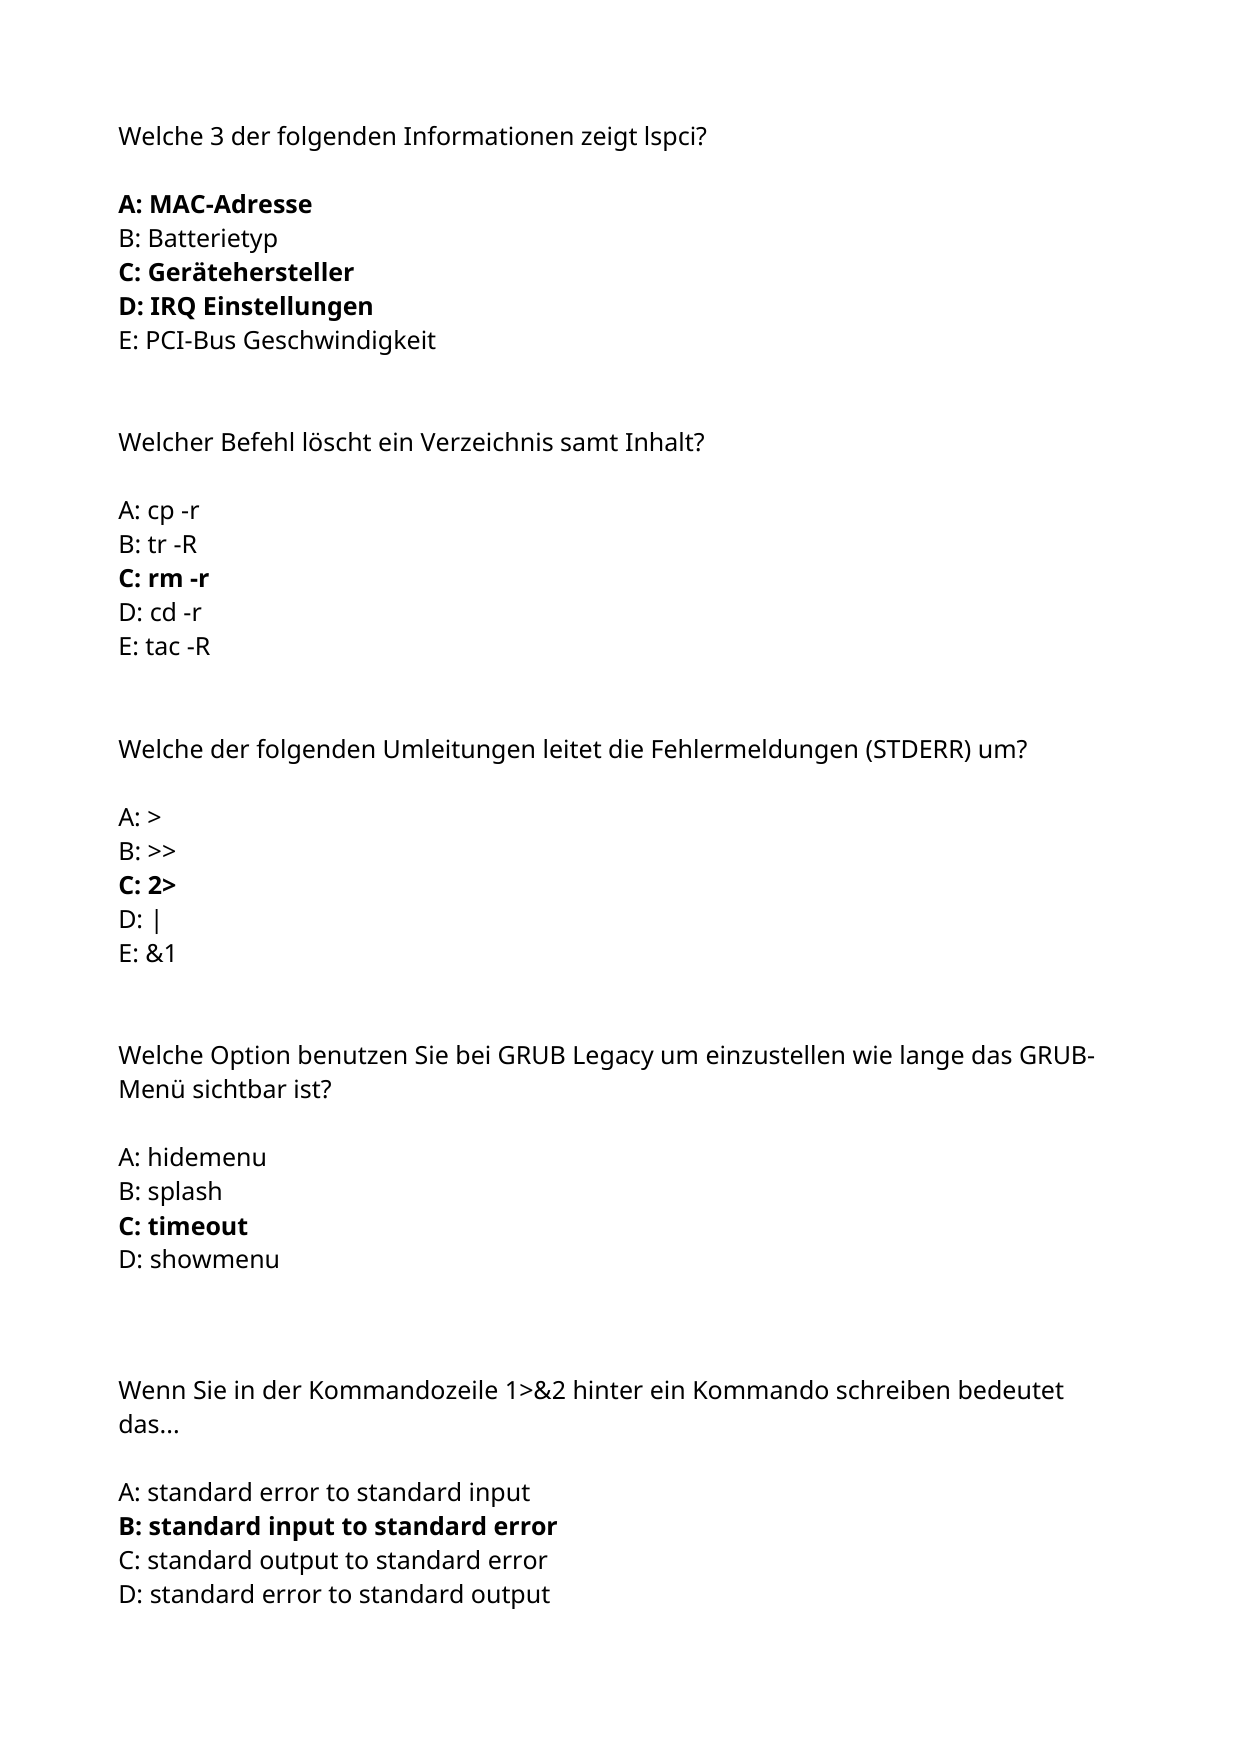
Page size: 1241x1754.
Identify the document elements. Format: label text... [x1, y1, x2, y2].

text Welcher Befehl löscht ein Verzeichnis samt Inhalt? A: cp -r B: tr -R C: rm -r D: cd -r E: tac -R [118, 357, 1122, 663]
text Welche Option benutzen Sie bei GRUB Legacy um einzustellen wie lange das GRUB-Menü sichtbar ist? A: hidemenu B: splash C: timeout D: showmenu [118, 970, 1122, 1276]
text Welche 3 der folgenden Informationen zeigt lspci? A: MAC-Adresse B: Batterietyp C: Gerätehersteller D: IRQ Einstellungen E: PCI-Bus Geschwindigkeit [118, 118, 1122, 357]
text Wenn Sie in der Kommandozeile 1>&2 hinter ein Kommando schreiben bedeutet das... A: standard error to standard input B: standard input to standard error C: standard output to standard error D: standard error to standard output [118, 1372, 1122, 1611]
text Welche der folgenden Umleitungen leitet die Fehlermeldungen (STDERR) um? A: > B: >> C: 2> D: | E: &1 [118, 663, 1122, 970]
